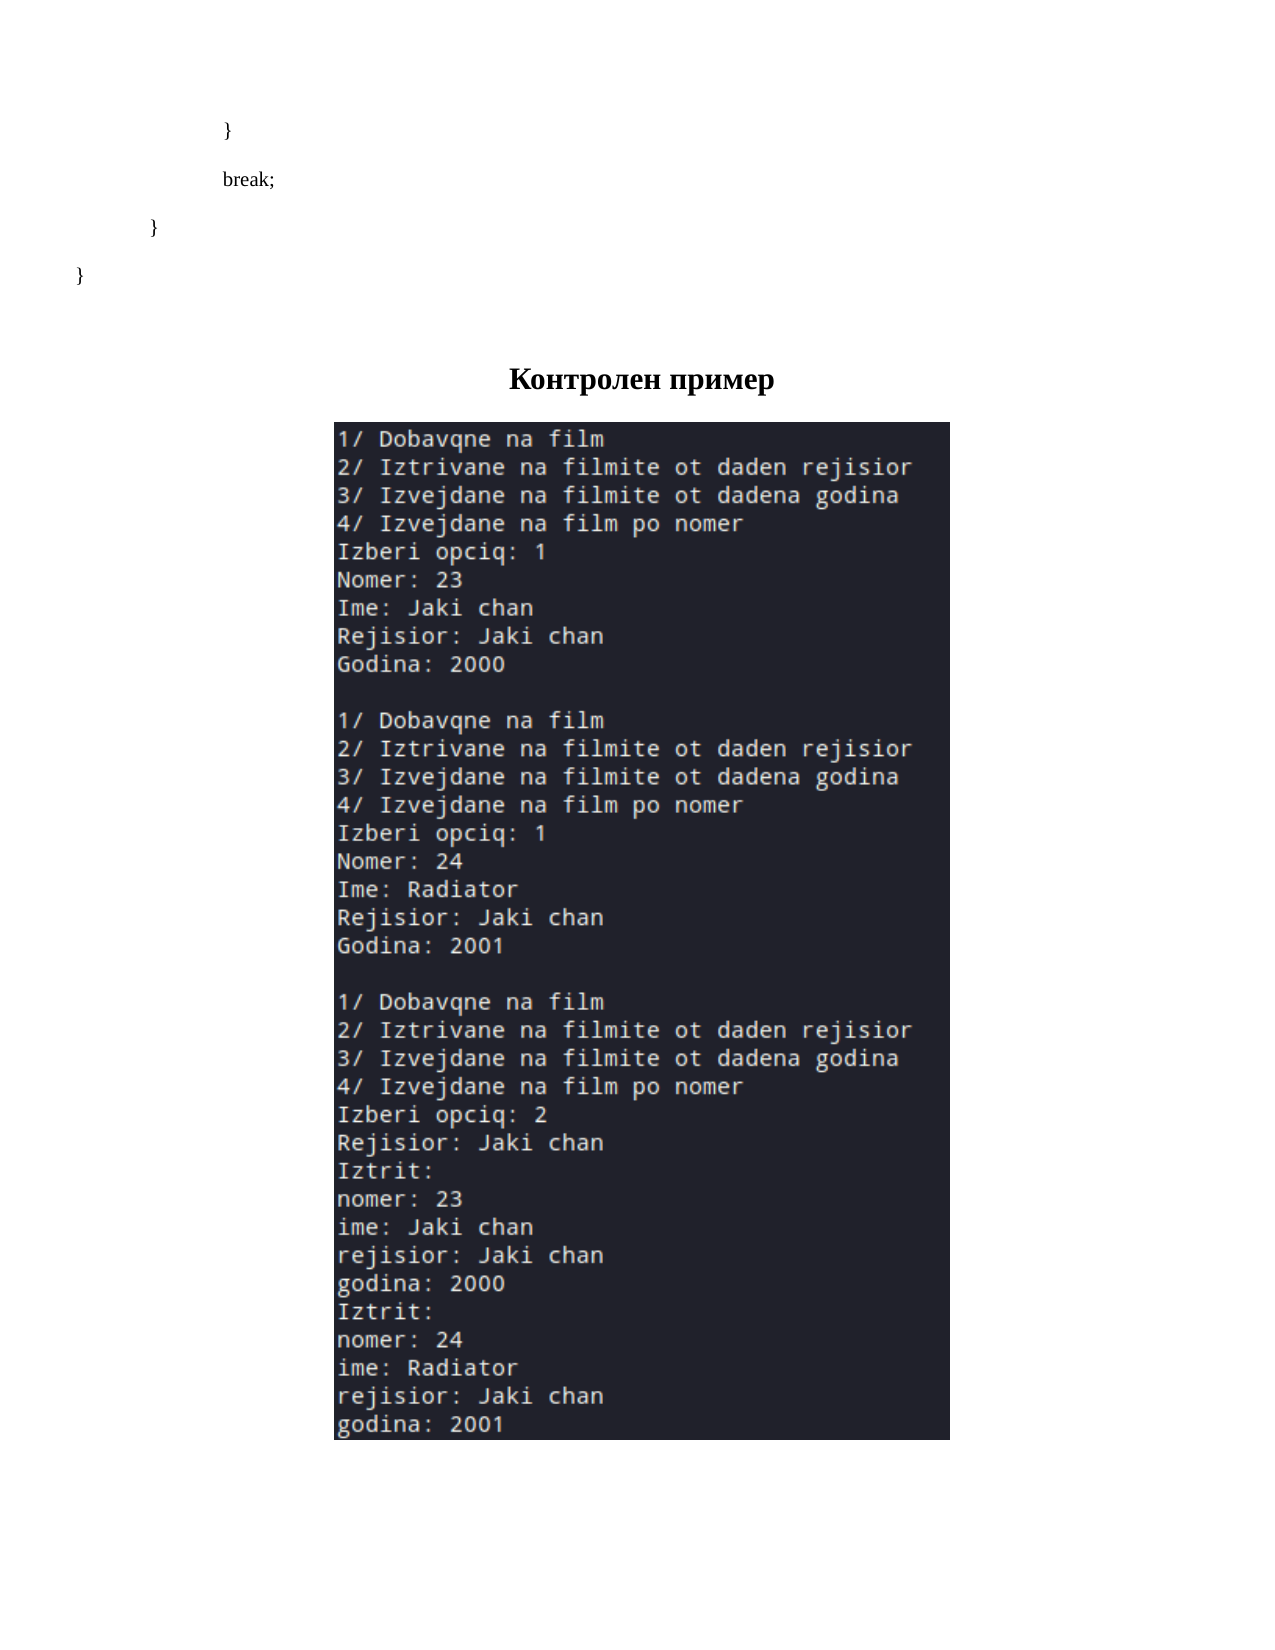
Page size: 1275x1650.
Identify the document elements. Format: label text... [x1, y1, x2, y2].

text } [75, 215, 1209, 239]
text } [75, 263, 1209, 287]
picture [334, 422, 950, 1440]
text Контролен пример [75, 360, 1209, 396]
text } [75, 118, 1209, 142]
text break; [75, 167, 1209, 191]
